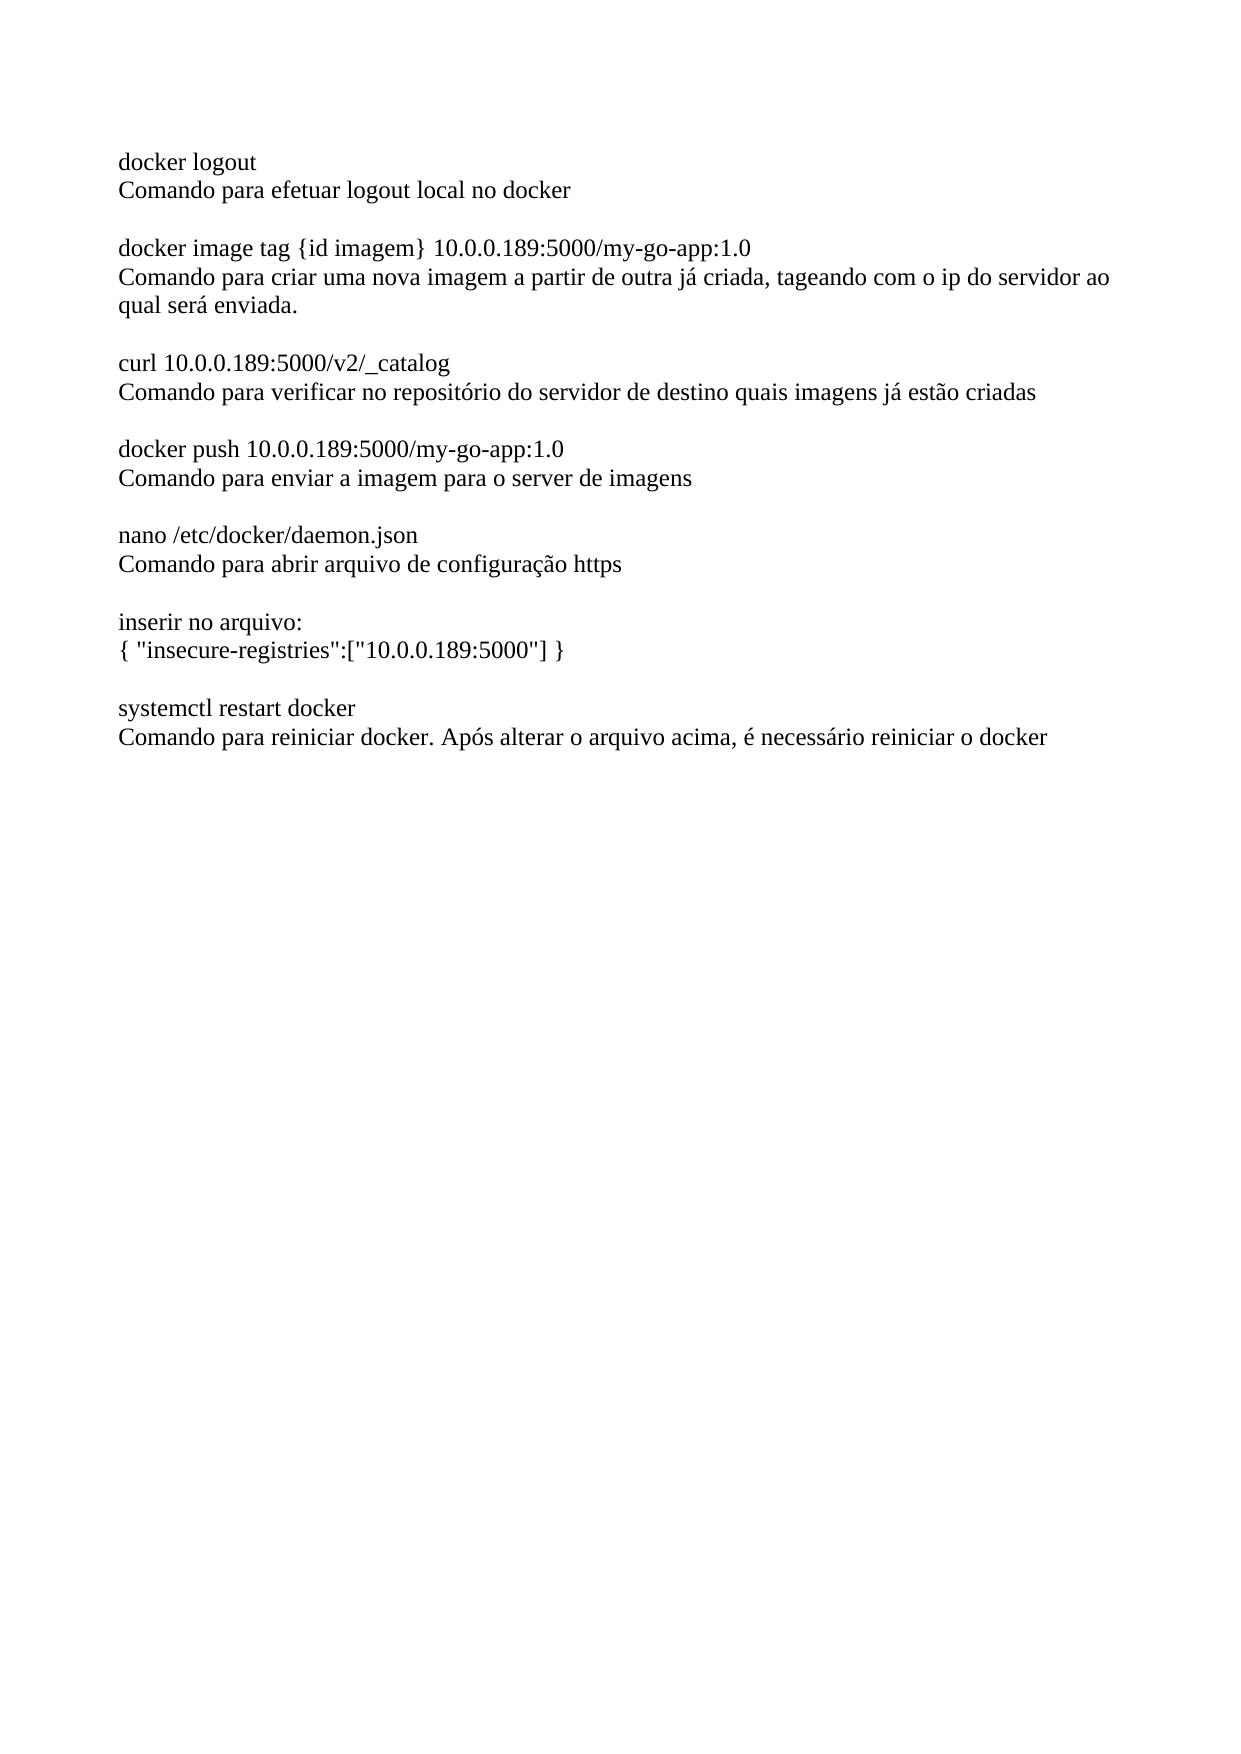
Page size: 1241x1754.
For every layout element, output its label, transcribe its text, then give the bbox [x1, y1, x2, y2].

text Comando para reiniciar docker. Após alterar o arquivo acima, é necessário reiniciar o docker [118, 722, 1122, 751]
text curl 10.0.0.189:5000/v2/_catalog [118, 348, 1122, 377]
text Comando para criar uma nova imagem a partir de outra já criada, tageando com o ip do servidor ao qual será enviada. [118, 262, 1122, 319]
text Comando para efetuar logout local no docker [118, 176, 1122, 204]
text inserir no arquivo: [118, 607, 1122, 636]
text nano /etc/docker/daemon.json [118, 521, 1122, 549]
text docker logout [118, 147, 1122, 176]
text Comando para abrir arquivo de configuração https [118, 549, 1122, 578]
text Comando para verificar no repositório do servidor de destino quais imagens já estão criadas [118, 377, 1122, 406]
text { "insecure-registries":["10.0.0.189:5000"] } [118, 636, 1122, 664]
text systemctl restart docker [118, 693, 1122, 722]
text docker push 10.0.0.189:5000/my-go-app:1.0 [118, 434, 1122, 463]
text docker image tag {id imagem} 10.0.0.189:5000/my-go-app:1.0 [118, 233, 1122, 262]
text Comando para enviar a imagem para o server de imagens [118, 463, 1122, 492]
